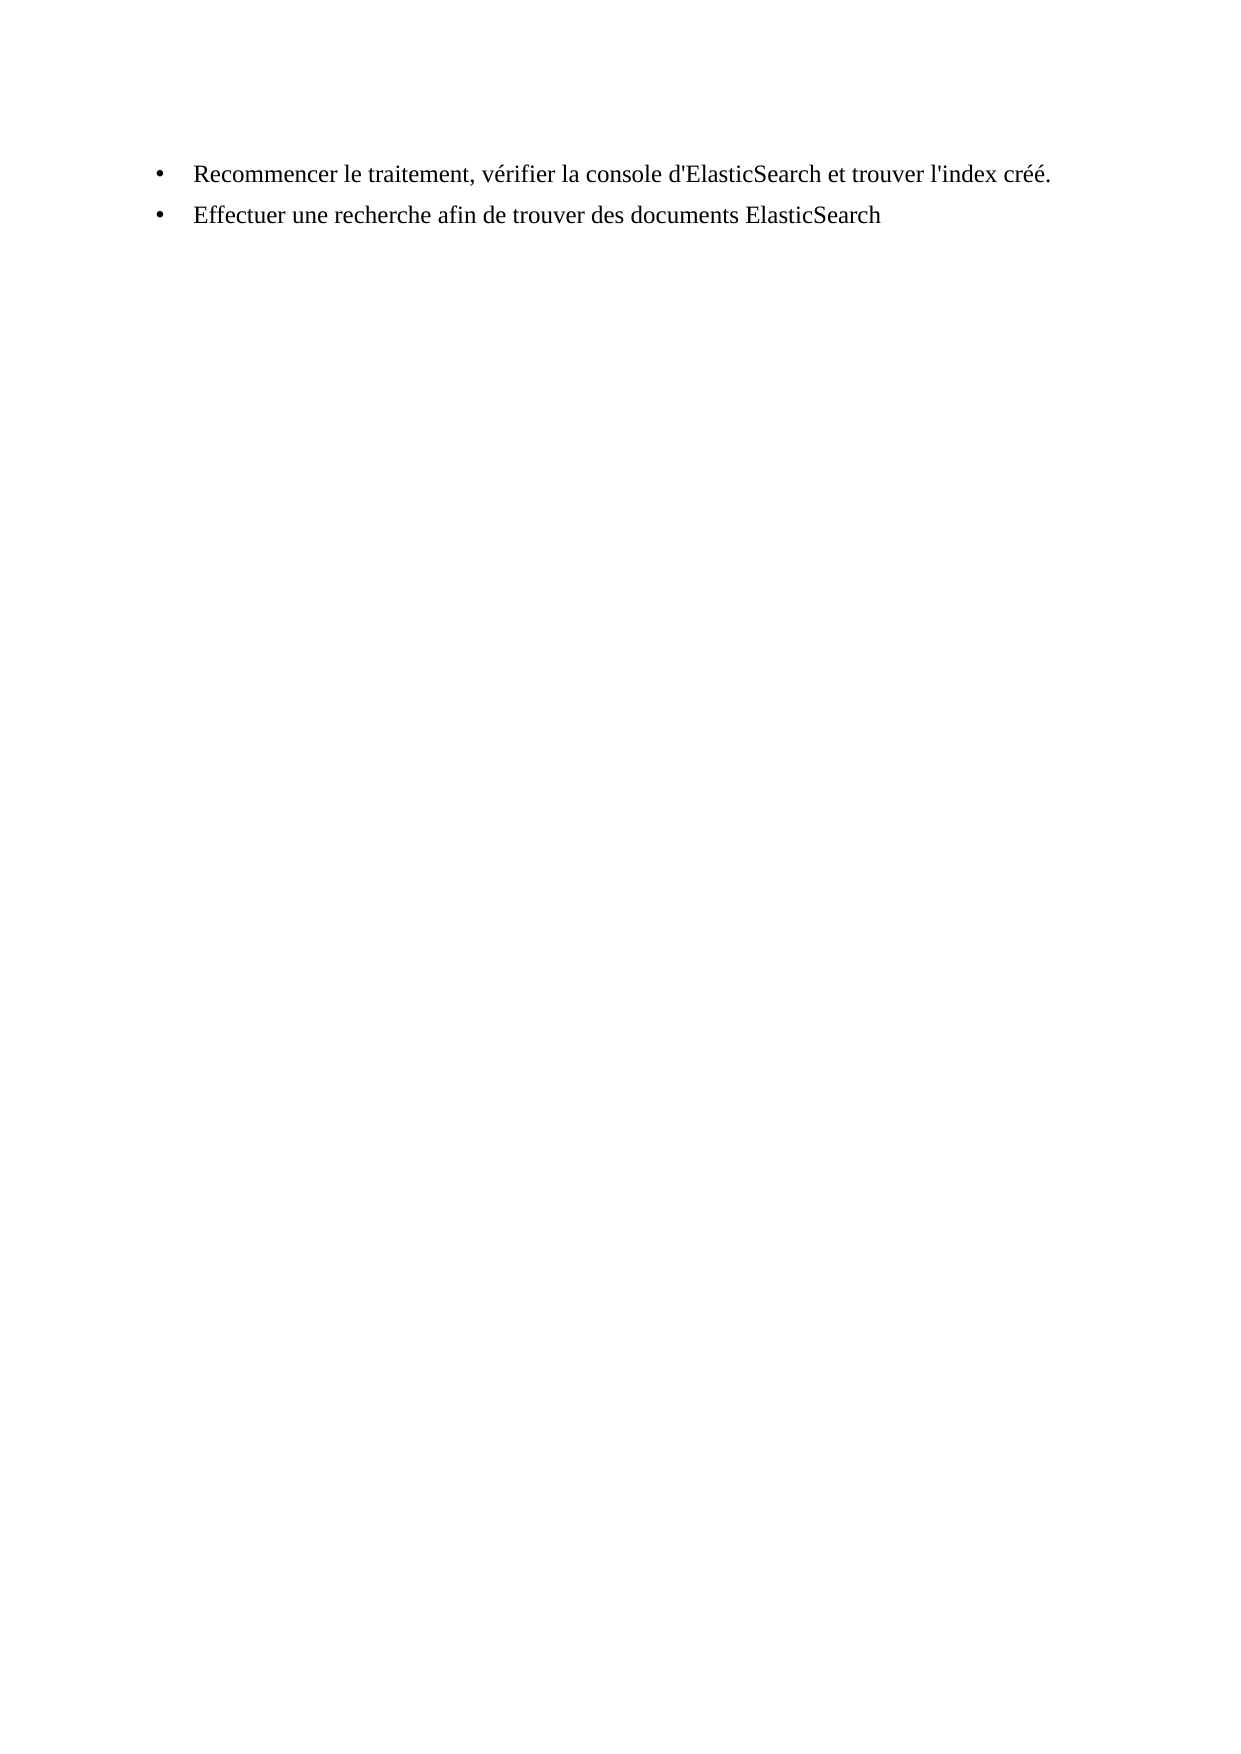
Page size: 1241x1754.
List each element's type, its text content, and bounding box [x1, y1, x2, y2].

list Effectuer une recherche afin de trouver des documents ElasticSearch [156, 201, 1122, 229]
list Recommencer le traitement, vérifier la console d'ElasticSearch et trouver l'index créé. [156, 159, 1122, 188]
